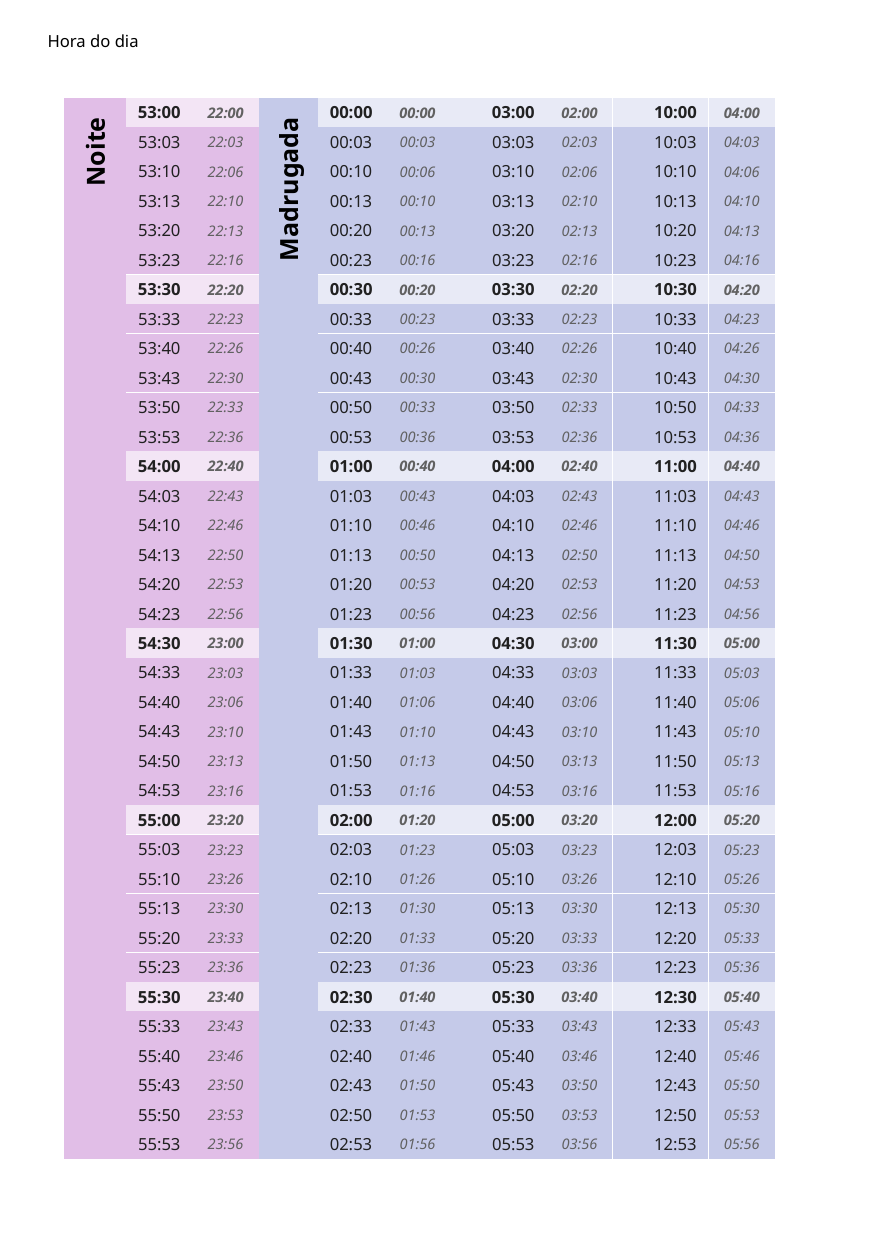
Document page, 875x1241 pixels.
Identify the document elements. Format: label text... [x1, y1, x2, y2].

table_cell 54:30 [126, 628, 192, 658]
table_cell 05:56 [709, 1129, 775, 1159]
table_cell 22:40 [192, 451, 259, 481]
table_cell 55:53 [126, 1129, 192, 1159]
table_cell 23:03 [192, 658, 259, 687]
table_cell [613, 776, 642, 805]
table_cell 00:26 [384, 334, 450, 363]
table_cell 00:33 [384, 393, 450, 422]
table_cell [613, 658, 642, 687]
table_cell 05:36 [709, 953, 775, 982]
table_cell 02:33 [546, 393, 612, 422]
table_cell 10:33 [642, 304, 708, 333]
table_cell 23:16 [192, 776, 259, 805]
table_cell 04:20 [480, 569, 546, 599]
table_cell 12:33 [642, 1011, 708, 1041]
table_cell [613, 1100, 642, 1129]
table_cell 23:36 [192, 953, 259, 982]
table_cell 00:53 [318, 422, 384, 451]
table_cell 11:10 [642, 510, 708, 540]
table_cell 03:30 [546, 894, 612, 923]
table_cell 00:10 [318, 157, 384, 186]
table_header [613, 98, 642, 127]
table_cell [450, 186, 480, 216]
table_cell 00:03 [318, 127, 384, 157]
table_cell 02:36 [546, 422, 612, 451]
table_cell 01:03 [384, 658, 450, 687]
table_cell 00:23 [318, 245, 384, 274]
table_cell 02:16 [546, 245, 612, 274]
table_cell [450, 894, 480, 923]
table_cell 05:33 [480, 1011, 546, 1041]
table_cell 03:20 [480, 216, 546, 245]
table_cell 04:40 [480, 687, 546, 717]
table_cell [450, 393, 480, 422]
table_cell 53:43 [126, 363, 192, 392]
table_cell [450, 157, 480, 186]
table_header 03:00 [480, 98, 546, 127]
table_cell 04:50 [480, 746, 546, 776]
table_cell 03:16 [546, 776, 612, 805]
table_cell 02:46 [546, 510, 612, 540]
table_header 53:00 [126, 98, 192, 127]
table_cell 05:23 [480, 953, 546, 982]
table_cell 53:50 [126, 393, 192, 422]
table_cell 00:30 [384, 363, 450, 392]
table_cell 01:23 [318, 599, 384, 628]
table_cell 23:23 [192, 835, 259, 864]
table_cell 53:20 [126, 216, 192, 245]
table_cell 54:43 [126, 717, 192, 746]
table_cell 03:00 [546, 628, 612, 658]
table_cell 53:10 [126, 157, 192, 186]
table_cell 23:46 [192, 1041, 259, 1070]
table_cell 00:56 [384, 599, 450, 628]
table_cell 55:00 [126, 805, 192, 834]
table_cell 02:40 [546, 451, 612, 481]
table_cell [613, 393, 642, 422]
table_cell 00:40 [318, 334, 384, 363]
table_cell 10:30 [642, 275, 708, 304]
table_cell [450, 923, 480, 952]
table_cell 22:16 [192, 245, 259, 274]
table_cell [613, 157, 642, 186]
table_cell 03:40 [546, 982, 612, 1011]
table_cell 01:20 [318, 569, 384, 599]
table_cell 54:50 [126, 746, 192, 776]
table_cell 12:40 [642, 1041, 708, 1070]
table_cell 05:20 [480, 923, 546, 952]
table_cell 02:53 [318, 1129, 384, 1159]
table_cell 04:53 [480, 776, 546, 805]
table_cell 03:46 [546, 1041, 612, 1070]
table_cell [613, 510, 642, 540]
table_cell [613, 334, 642, 363]
table_cell 02:30 [546, 363, 612, 392]
table_cell 10:40 [642, 334, 708, 363]
table_cell 04:43 [709, 481, 775, 510]
table_cell 53:33 [126, 304, 192, 333]
table_cell 02:50 [546, 540, 612, 569]
table_cell 02:10 [318, 864, 384, 893]
table_cell [450, 658, 480, 687]
table_cell 22:10 [192, 186, 259, 216]
table_cell [450, 687, 480, 717]
table_cell 01:00 [384, 628, 450, 658]
table_cell 11:20 [642, 569, 708, 599]
table_cell 00:43 [318, 363, 384, 392]
table_cell 55:43 [126, 1070, 192, 1100]
table_cell 10:50 [642, 393, 708, 422]
table_cell 11:23 [642, 599, 708, 628]
table_header Noite [64, 98, 126, 1159]
table_cell 04:36 [709, 422, 775, 451]
table_cell [450, 569, 480, 599]
table_cell 01:23 [384, 835, 450, 864]
table_cell 11:43 [642, 717, 708, 746]
table_cell 04:13 [480, 540, 546, 569]
table_cell [613, 275, 642, 304]
table_cell 55:10 [126, 864, 192, 893]
table_cell 03:53 [480, 422, 546, 451]
table_cell 05:50 [709, 1070, 775, 1100]
table_cell 01:13 [318, 540, 384, 569]
table_cell 01:30 [384, 894, 450, 923]
table_cell 01:36 [384, 953, 450, 982]
table_header 00:00 [318, 98, 384, 127]
table_cell [613, 805, 642, 834]
table_cell [613, 422, 642, 451]
table_cell 05:46 [709, 1041, 775, 1070]
table_cell 01:26 [384, 864, 450, 893]
table_cell 54:53 [126, 776, 192, 805]
table_cell [613, 451, 642, 481]
table_cell 23:20 [192, 805, 259, 834]
table_cell 11:13 [642, 540, 708, 569]
table_cell 01:16 [384, 776, 450, 805]
table_cell 23:33 [192, 923, 259, 952]
table_cell [450, 1011, 480, 1041]
table_cell 54:23 [126, 599, 192, 628]
table_cell [450, 451, 480, 481]
table_cell 04:23 [709, 304, 775, 333]
table_cell 53:13 [126, 186, 192, 216]
table_cell 10:03 [642, 127, 708, 157]
table_cell 02:40 [318, 1041, 384, 1070]
table_cell 54:33 [126, 658, 192, 687]
table_cell 04:30 [480, 628, 546, 658]
table_cell [450, 805, 480, 834]
table_cell 01:53 [318, 776, 384, 805]
table_cell 00:43 [384, 481, 450, 510]
table_cell [450, 481, 480, 510]
table_cell 12:03 [642, 835, 708, 864]
table_cell 05:03 [480, 835, 546, 864]
table_cell 03:50 [480, 393, 546, 422]
table_cell 03:26 [546, 864, 612, 893]
table_cell 01:20 [384, 805, 450, 834]
table_cell 12:23 [642, 953, 708, 982]
table_cell 23:56 [192, 1129, 259, 1159]
table_cell 02:00 [318, 805, 384, 834]
table_cell 05:43 [709, 1011, 775, 1041]
table_cell 22:56 [192, 599, 259, 628]
table_cell 01:30 [318, 628, 384, 658]
table_cell 01:33 [384, 923, 450, 952]
table_cell 04:10 [480, 510, 546, 540]
table_cell [450, 363, 480, 392]
table_cell 05:26 [709, 864, 775, 893]
table_header 10:00 [642, 98, 708, 127]
table_cell 00:13 [384, 216, 450, 245]
table_cell 22:43 [192, 481, 259, 510]
table_cell 23:43 [192, 1011, 259, 1041]
table_cell [613, 127, 642, 157]
table_cell [450, 540, 480, 569]
table_cell 04:53 [709, 569, 775, 599]
table_cell 01:10 [318, 510, 384, 540]
table_cell 01:33 [318, 658, 384, 687]
table_cell 05:20 [709, 805, 775, 834]
table_cell [450, 776, 480, 805]
table_cell 04:40 [709, 451, 775, 481]
table_cell 00:20 [384, 275, 450, 304]
table_cell [613, 687, 642, 717]
table_cell 23:10 [192, 717, 259, 746]
table_cell 03:43 [546, 1011, 612, 1041]
table_cell 11:33 [642, 658, 708, 687]
table_cell 11:30 [642, 628, 708, 658]
table_cell 23:30 [192, 894, 259, 923]
table_cell [613, 1129, 642, 1159]
table_cell 03:23 [546, 835, 612, 864]
table_cell 02:03 [318, 835, 384, 864]
table_cell [613, 864, 642, 893]
table_cell 55:23 [126, 953, 192, 982]
table_cell [613, 894, 642, 923]
table_cell 01:50 [318, 746, 384, 776]
table_cell 55:13 [126, 894, 192, 923]
table_cell 01:53 [384, 1100, 450, 1129]
table_cell [613, 186, 642, 216]
table_cell 03:03 [480, 127, 546, 157]
table_cell 54:00 [126, 451, 192, 481]
table_cell [450, 982, 480, 1011]
table_cell 03:10 [546, 717, 612, 746]
table_cell 10:10 [642, 157, 708, 186]
table_cell [613, 953, 642, 982]
table_cell 05:06 [709, 687, 775, 717]
table_cell 05:53 [709, 1100, 775, 1129]
table_cell 04:10 [709, 186, 775, 216]
table_cell 05:33 [709, 923, 775, 952]
table_cell 05:00 [480, 805, 546, 834]
table_cell 00:40 [384, 451, 450, 481]
table_cell 02:43 [318, 1070, 384, 1100]
table_cell 04:33 [480, 658, 546, 687]
table_cell 05:40 [709, 982, 775, 1011]
table_cell [613, 1041, 642, 1070]
table_cell 03:30 [480, 275, 546, 304]
table_cell 22:50 [192, 540, 259, 569]
table_cell 00:53 [384, 569, 450, 599]
table_cell 22:26 [192, 334, 259, 363]
table_cell 11:40 [642, 687, 708, 717]
table_header [450, 98, 480, 127]
table_cell 53:40 [126, 334, 192, 363]
table_cell 00:50 [318, 393, 384, 422]
table_cell 54:13 [126, 540, 192, 569]
table_cell [613, 628, 642, 658]
table_cell 01:40 [384, 982, 450, 1011]
table_cell 22:20 [192, 275, 259, 304]
table_cell 01:03 [318, 481, 384, 510]
table_cell 03:36 [546, 953, 612, 982]
subtitle Hora do dia [47, 29, 791, 52]
table_cell 04:03 [709, 127, 775, 157]
table_cell [450, 216, 480, 245]
table_cell 22:36 [192, 422, 259, 451]
table_cell 00:36 [384, 422, 450, 451]
table_cell 03:53 [546, 1100, 612, 1129]
table_cell 22:13 [192, 216, 259, 245]
table_cell [450, 746, 480, 776]
table_cell [450, 245, 480, 274]
table_cell 04:46 [709, 510, 775, 540]
table_cell 22:23 [192, 304, 259, 333]
table_cell 02:50 [318, 1100, 384, 1129]
table_cell 01:40 [318, 687, 384, 717]
table_cell [450, 1041, 480, 1070]
table_cell 01:50 [384, 1070, 450, 1100]
table_cell 05:13 [480, 894, 546, 923]
table_cell 03:43 [480, 363, 546, 392]
table_cell [613, 1011, 642, 1041]
table_cell 12:43 [642, 1070, 708, 1100]
table_cell 05:43 [480, 1070, 546, 1100]
table_cell 11:53 [642, 776, 708, 805]
table_cell 02:10 [546, 186, 612, 216]
table_cell 02:03 [546, 127, 612, 157]
table_cell 01:43 [384, 1011, 450, 1041]
table_cell 00:50 [384, 540, 450, 569]
table_cell 23:40 [192, 982, 259, 1011]
table_cell 05:13 [709, 746, 775, 776]
table_cell 05:53 [480, 1129, 546, 1159]
table_cell [450, 127, 480, 157]
table_cell 11:00 [642, 451, 708, 481]
table_cell [613, 923, 642, 952]
table_cell 00:10 [384, 186, 450, 216]
table_cell [613, 717, 642, 746]
table_cell 03:50 [546, 1070, 612, 1100]
table_cell 02:13 [318, 894, 384, 923]
table_cell 04:13 [709, 216, 775, 245]
table_cell 12:50 [642, 1100, 708, 1129]
table_cell 05:30 [480, 982, 546, 1011]
table_cell [613, 216, 642, 245]
table_cell 12:53 [642, 1129, 708, 1159]
table_cell 02:56 [546, 599, 612, 628]
table_cell 12:20 [642, 923, 708, 952]
table_cell 04:20 [709, 275, 775, 304]
table_cell 00:16 [384, 245, 450, 274]
table_cell 03:20 [546, 805, 612, 834]
table_cell 55:20 [126, 923, 192, 952]
table_cell 03:03 [546, 658, 612, 687]
table_cell 22:53 [192, 569, 259, 599]
table_cell [450, 953, 480, 982]
table_cell 03:40 [480, 334, 546, 363]
table_cell 04:43 [480, 717, 546, 746]
table_cell 10:13 [642, 186, 708, 216]
table_cell 02:13 [546, 216, 612, 245]
table_cell 12:10 [642, 864, 708, 893]
table_cell 10:53 [642, 422, 708, 451]
table_cell 03:06 [546, 687, 612, 717]
table_cell 01:06 [384, 687, 450, 717]
table_cell 55:50 [126, 1100, 192, 1129]
table_cell 04:33 [709, 393, 775, 422]
table_cell [613, 569, 642, 599]
table_cell 53:30 [126, 275, 192, 304]
table_cell 00:20 [318, 216, 384, 245]
table_cell 02:06 [546, 157, 612, 186]
table_cell [613, 304, 642, 333]
table_cell 54:10 [126, 510, 192, 540]
table_cell 05:40 [480, 1041, 546, 1070]
table_cell [450, 304, 480, 333]
table_cell 02:43 [546, 481, 612, 510]
table_cell 22:30 [192, 363, 259, 392]
table_cell [613, 245, 642, 274]
table_cell 55:33 [126, 1011, 192, 1041]
table_cell [450, 864, 480, 893]
table_cell 04:30 [709, 363, 775, 392]
table_cell [613, 746, 642, 776]
table_cell [613, 363, 642, 392]
table_cell 00:03 [384, 127, 450, 157]
table_cell 04:26 [709, 334, 775, 363]
table_cell 11:03 [642, 481, 708, 510]
table_cell 00:23 [384, 304, 450, 333]
table_cell 53:03 [126, 127, 192, 157]
table_cell 03:23 [480, 245, 546, 274]
table_cell 04:23 [480, 599, 546, 628]
table_cell [450, 835, 480, 864]
table_cell 00:33 [318, 304, 384, 333]
table_cell 04:00 [480, 451, 546, 481]
table_cell 04:50 [709, 540, 775, 569]
table_cell 23:00 [192, 628, 259, 658]
table_cell 53:53 [126, 422, 192, 451]
table_cell [450, 628, 480, 658]
table_cell 04:06 [709, 157, 775, 186]
table_cell [613, 540, 642, 569]
table_cell [450, 1100, 480, 1129]
table_cell 55:03 [126, 835, 192, 864]
table_cell 02:53 [546, 569, 612, 599]
table_cell [450, 510, 480, 540]
table_cell 01:10 [384, 717, 450, 746]
table_cell 12:30 [642, 982, 708, 1011]
table_cell 04:16 [709, 245, 775, 274]
table_cell 03:10 [480, 157, 546, 186]
table_cell 05:23 [709, 835, 775, 864]
table_cell 00:06 [384, 157, 450, 186]
table_cell 05:00 [709, 628, 775, 658]
table_cell 02:23 [318, 953, 384, 982]
table_cell 03:13 [546, 746, 612, 776]
table_cell 02:26 [546, 334, 612, 363]
table_cell 00:46 [384, 510, 450, 540]
table_cell [450, 334, 480, 363]
table_cell 22:06 [192, 157, 259, 186]
table_cell 01:46 [384, 1041, 450, 1070]
table_cell 22:03 [192, 127, 259, 157]
table_cell [450, 422, 480, 451]
table_cell 22:33 [192, 393, 259, 422]
table_cell 03:33 [480, 304, 546, 333]
table_cell [450, 599, 480, 628]
table_cell 03:13 [480, 186, 546, 216]
table_cell 05:16 [709, 776, 775, 805]
table_cell 04:03 [480, 481, 546, 510]
table_header Madrugada [259, 98, 318, 1159]
table_cell 23:53 [192, 1100, 259, 1129]
table_cell 22:46 [192, 510, 259, 540]
table_cell 02:30 [318, 982, 384, 1011]
table_cell 54:20 [126, 569, 192, 599]
table_cell 10:20 [642, 216, 708, 245]
table_cell 05:10 [709, 717, 775, 746]
table_header 02:00 [546, 98, 612, 127]
table_cell 02:20 [318, 923, 384, 952]
table_cell 55:40 [126, 1041, 192, 1070]
table_cell 53:23 [126, 245, 192, 274]
table_cell [450, 1070, 480, 1100]
table_cell [613, 1070, 642, 1100]
table_cell 02:20 [546, 275, 612, 304]
table_cell 05:50 [480, 1100, 546, 1129]
table_header 22:00 [192, 98, 259, 127]
table_cell 12:13 [642, 894, 708, 923]
table_cell 01:56 [384, 1129, 450, 1159]
table_cell 05:03 [709, 658, 775, 687]
table_cell [613, 982, 642, 1011]
table_cell 54:40 [126, 687, 192, 717]
table_cell [613, 835, 642, 864]
table_cell 04:56 [709, 599, 775, 628]
table_cell [613, 599, 642, 628]
table_cell 23:06 [192, 687, 259, 717]
table_cell 03:33 [546, 923, 612, 952]
table_cell 11:50 [642, 746, 708, 776]
table_cell 03:56 [546, 1129, 612, 1159]
table_cell 23:50 [192, 1070, 259, 1100]
table_cell 05:30 [709, 894, 775, 923]
table_cell 01:13 [384, 746, 450, 776]
table_cell 10:43 [642, 363, 708, 392]
table_cell 55:30 [126, 982, 192, 1011]
table_cell 05:10 [480, 864, 546, 893]
table_cell 23:26 [192, 864, 259, 893]
table_cell 23:13 [192, 746, 259, 776]
table_header 00:00 [384, 98, 450, 127]
table_cell 02:23 [546, 304, 612, 333]
table_cell [450, 1129, 480, 1159]
table_cell 01:43 [318, 717, 384, 746]
table_cell 10:23 [642, 245, 708, 274]
table_cell [450, 275, 480, 304]
table_cell 54:03 [126, 481, 192, 510]
table_header 04:00 [709, 98, 775, 127]
table_cell 01:00 [318, 451, 384, 481]
table_cell 12:00 [642, 805, 708, 834]
table_cell [613, 481, 642, 510]
table_cell [450, 717, 480, 746]
table_cell 00:30 [318, 275, 384, 304]
table_cell 00:13 [318, 186, 384, 216]
table_cell 02:33 [318, 1011, 384, 1041]
